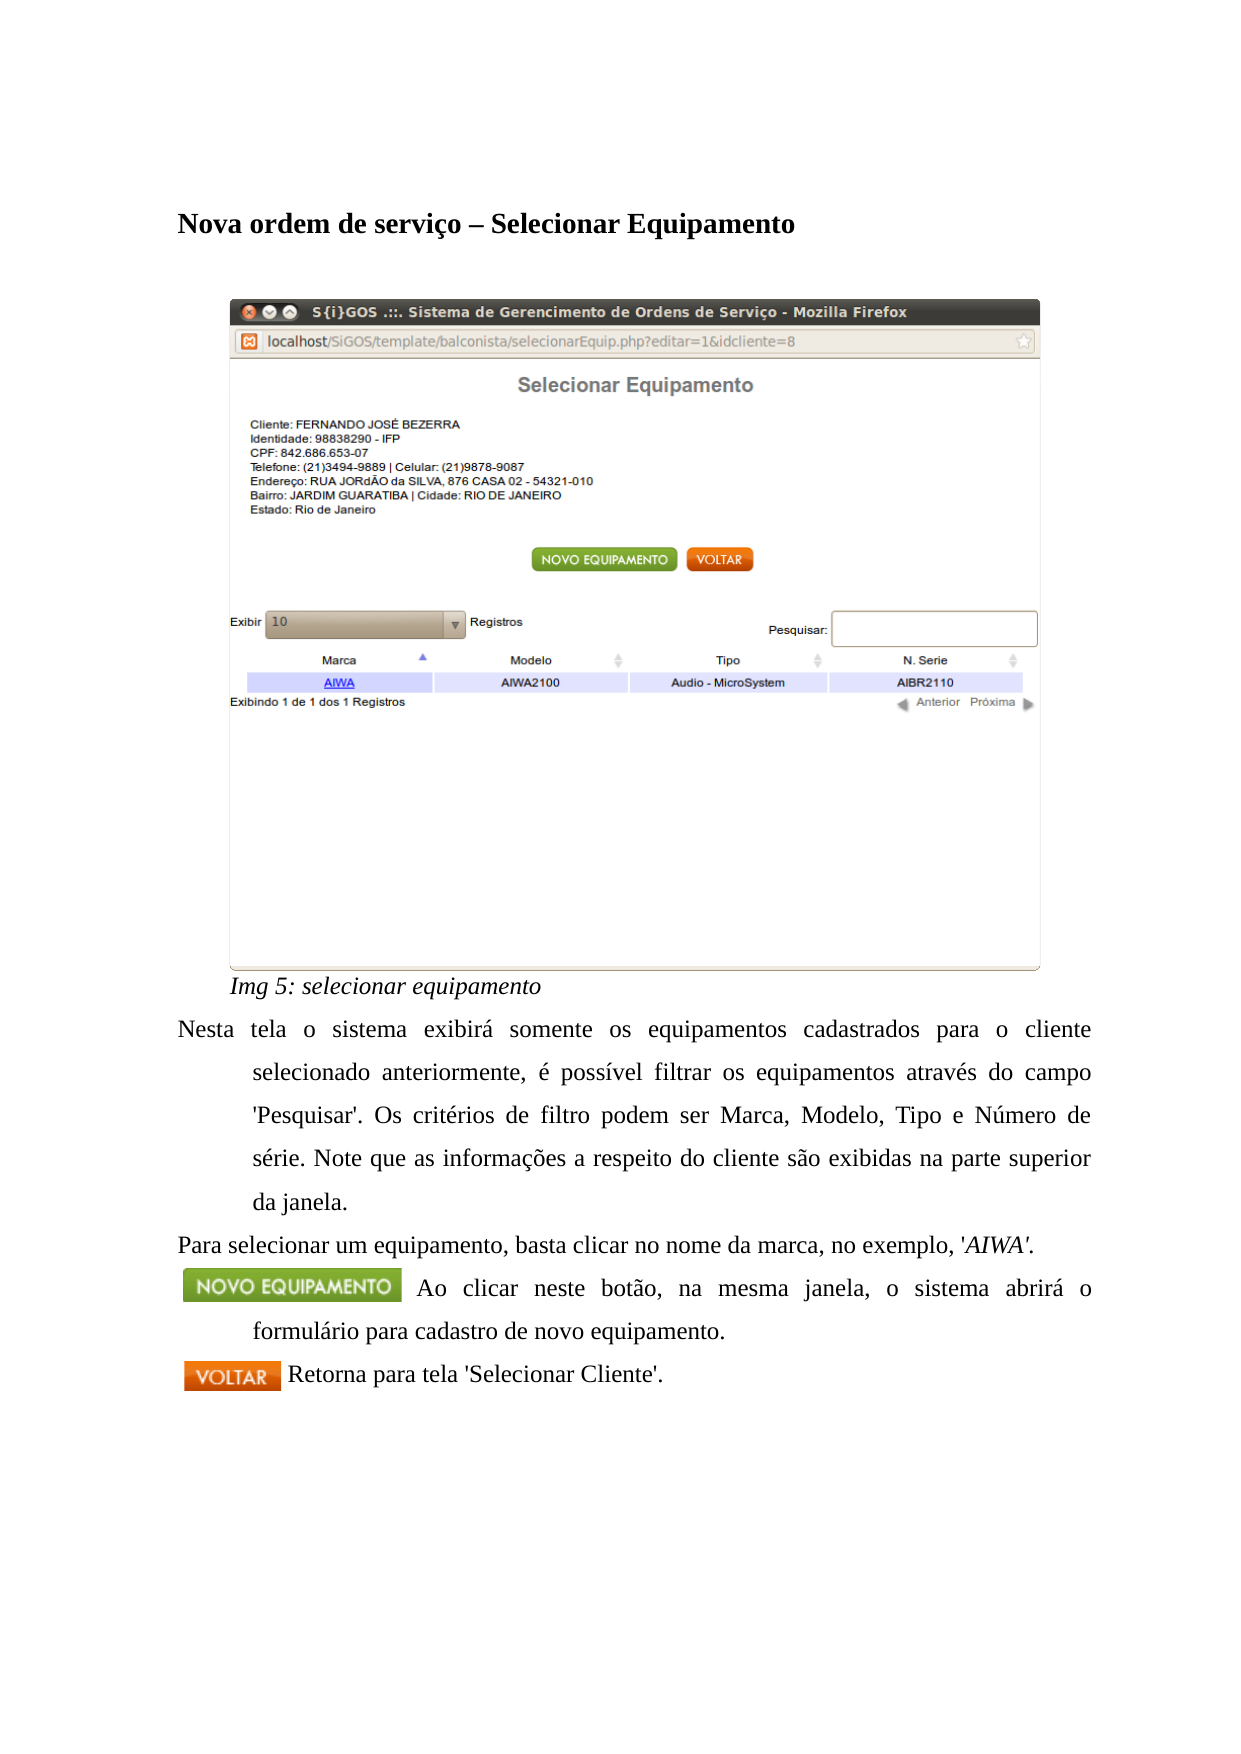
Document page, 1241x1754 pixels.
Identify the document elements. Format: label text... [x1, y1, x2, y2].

subtitle Nesta tela o sistema exibirá somente os equipamentos cadastrados para o cliente selecionado anteriormente, é possível filtrar os equipamentos através do campo 'Pesquisar'. Os critérios de filtro podem ser Marca, Modelo, Tipo e Número de série. Note que as informações a respeito do cliente são exibidas na parte superior da janela. [177, 286, 1092, 1215]
subtitle Ao clicar neste botão, na mesma janela, o sistema abrirá o formulário para cadastro de novo equipamento. [177, 1273, 1092, 1345]
picture [183, 1268, 402, 1302]
picture [184, 1361, 282, 1391]
text Img 5: selecionar equipamento [229, 971, 1040, 1000]
subtitle Nova ordem de serviço – Selecionar Equipamento [177, 207, 1092, 240]
picture [229, 299, 1041, 971]
subtitle Para selecionar um equipamento, basta clicar no nome da marca, no exemplo, 'AIWA'. [177, 1230, 1092, 1258]
subtitle Retorna para tela 'Selecionar Cliente'. [177, 1359, 1092, 1388]
